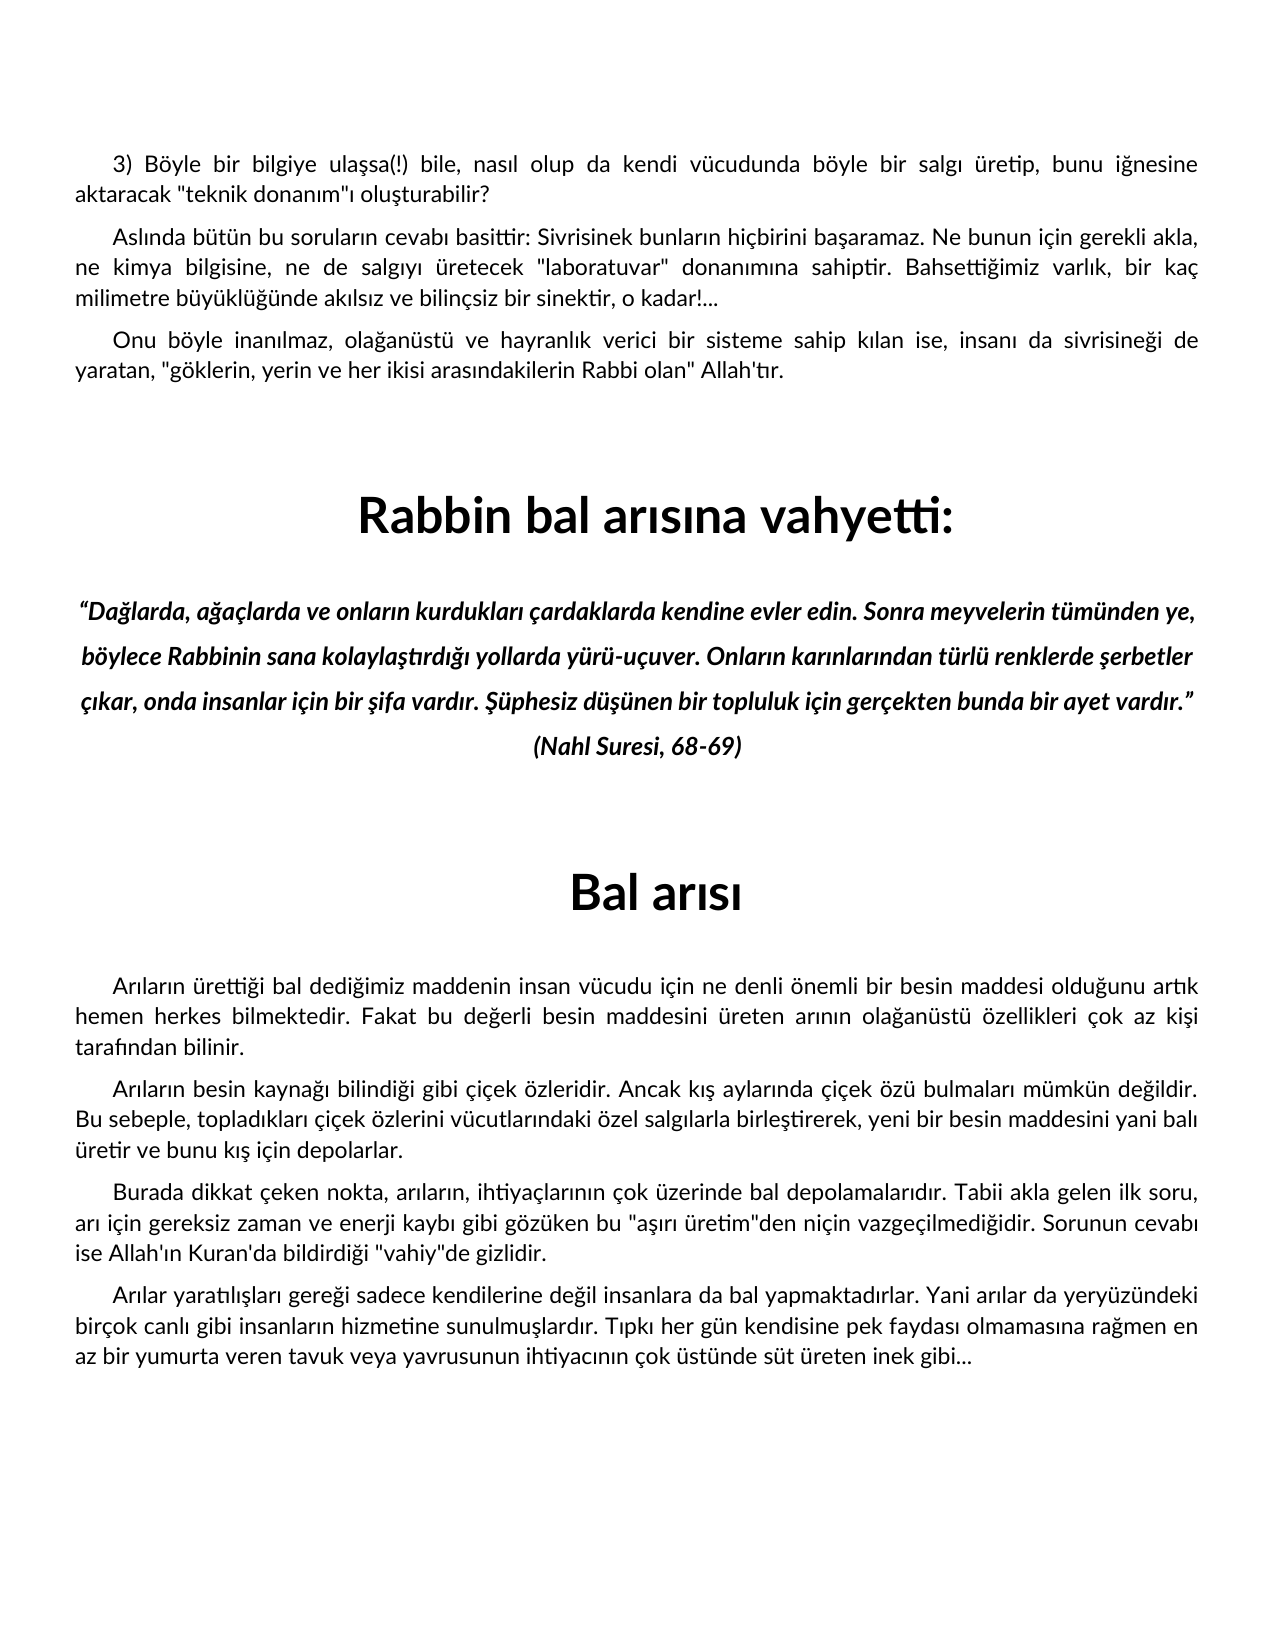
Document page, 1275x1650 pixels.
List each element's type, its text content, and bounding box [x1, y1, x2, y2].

text “Dağlarda, ağaçlarda ve onların kurdukları çardaklarda kendine evler edin. Sonra meyvelerin tümünden ye, böylece Rabbinin sana kolaylaştırdığı yollarda yürü-uçuver. Onların karınlarından türlü renklerde şerbetler çıkar, onda insanlar için bir şifa vardır. Şüphesiz düşünen bir topluluk için gerçekten bunda bir ayet vardır.” [75, 595, 1200, 715]
text Onu böyle inanılmaz, olağanüstü ve hayranlık verici bir sisteme sahip kılan ise, insanı da sivrisineği de yaratan, "göklerin, yerin ve her ikisi arasındakilerin Rabbi olan" Allah'tır. [75, 326, 1200, 384]
subtitle Bal arısı [112, 861, 1200, 921]
text Arıların besin kaynağı bilindiği gibi çiçek özleridir. Ancak kış aylarında çiçek özü bulmaları mümkün değildir. Bu sebeple, topladıkları çiçek özlerini vücutlarındaki özel salgılarla birleştirerek, yeni bir besin maddesini yani balı üretir ve bunu kış için depolarlar. [75, 1075, 1200, 1163]
text Aslında bütün bu soruların cevabı basittir: Sivrisinek bunların hiçbirini başaramaz. Ne bunun için gerekli akla, ne kimya bilgisine, ne de salgıyı üretecek "laboratuvar" donanımına sahiptir. Bahsettiğimiz varlık, bir kaç milimetre büyüklüğünde akılsız ve bilinçsiz bir sinektir, o kadar!... [75, 223, 1200, 311]
text Burada dikkat çeken nokta, arıların, ihtiyaçlarının çok üzerinde bal depolamalarıdır. Tabii akla gelen ilk soru, arı için gereksiz zaman ve enerji kaybı gibi gözüken bu "aşırı üretim"den niçin vazgeçilmediğidir. Sorunun cevabı ise Allah'ın Kuran'da bildirdiği "vahiy"de gizlidir. [75, 1178, 1200, 1266]
text (Nahl Suresi, 68-69) [75, 730, 1200, 760]
subtitle Rabbin bal arısına vahyetti: [112, 484, 1200, 544]
text 3) Böyle bir bilgiye ulaşsa(!) bile, nasıl olup da kendi vücudunda böyle bir salgı üretip, bunu iğnesine aktaracak "teknik donanım"ı oluşturabilir? [75, 150, 1200, 208]
text Arıların ürettiği bal dediğimiz maddenin insan vücudu için ne denli önemli bir besin maddesi olduğunu artık hemen herkes bilmektedir. Fakat bu değerli besin maddesini üreten arının olağanüstü özellikleri çok az kişi tarafından bilinir. [75, 972, 1200, 1060]
text Arılar yaratılışları gereği sadece kendilerine değil insanlara da bal yapmaktadırlar. Yani arılar da yeryüzündeki birçok canlı gibi insanların hizmetine sunulmuşlardır. Tıpkı her gün kendisine pek faydası olmamasına rağmen en az bir yumurta veren tavuk veya yavrusunun ihtiyacının çok üstünde süt üreten inek gibi... [75, 1281, 1200, 1369]
